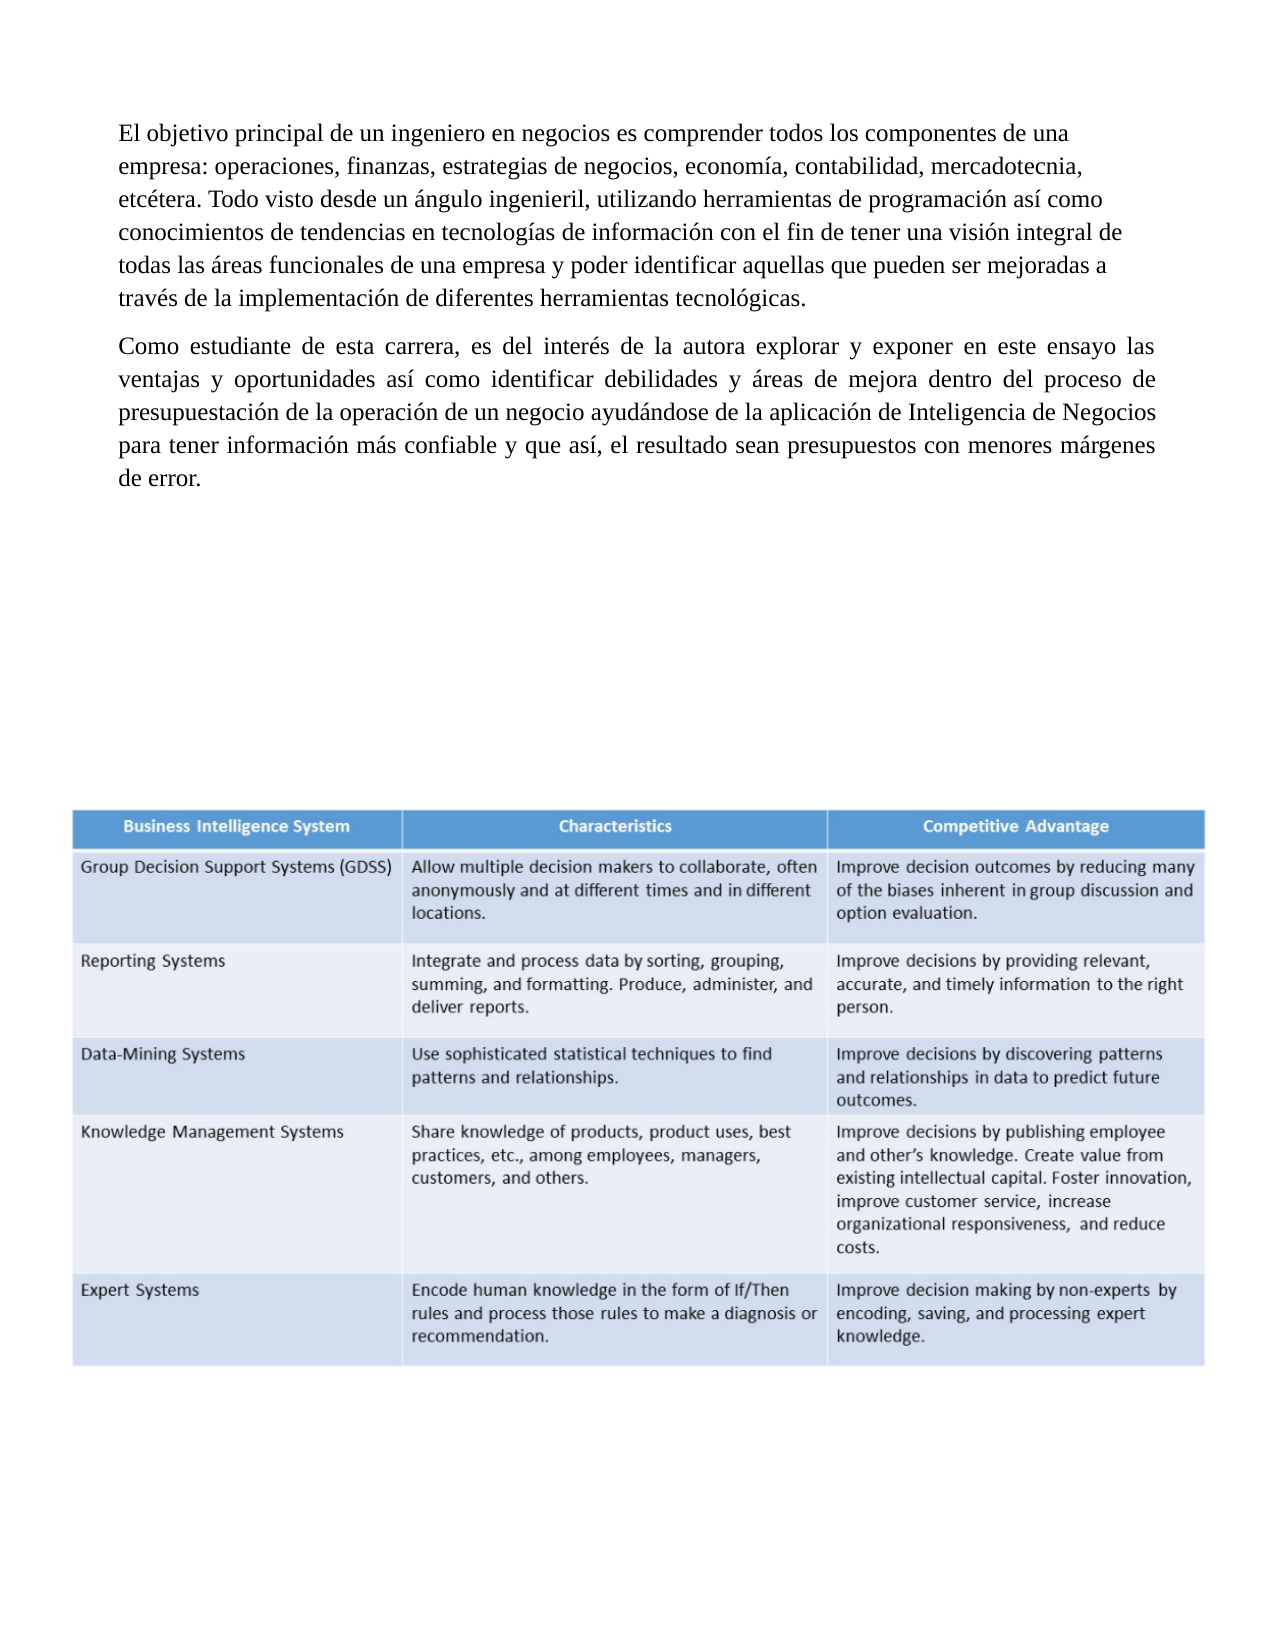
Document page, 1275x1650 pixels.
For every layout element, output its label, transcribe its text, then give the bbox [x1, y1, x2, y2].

text El objetivo principal de un ingeniero en negocios es comprender todos los componentes de una empresa: operaciones, finanzas, estrategias de negocios, economía, contabilidad, mercadotecnia, etcétera. Todo visto desde un ángulo ingenieril, utilizando herramientas de programación así como conocimientos de tendencias en tecnologías de información con el fin de tener una visión integral de todas las áreas funcionales de una empresa y poder identificar aquellas que pueden ser mejoradas a través de la implementación de diferentes herramientas tecnológicas. [118, 118, 1157, 312]
picture [59, 765, 1216, 1416]
text Como estudiante de esta carrera, es del interés de la autora explorar y exponer en este ensayo las ventajas y oportunidades así como identificar debilidades y áreas de mejora dentro del proceso de presupuestación de la operación de un negocio ayudándose de la aplicación de Inteligencia de Negocios para tener información más confiable y que así, el resultado sean presupuestos con menores márgenes de error. [118, 331, 1157, 492]
